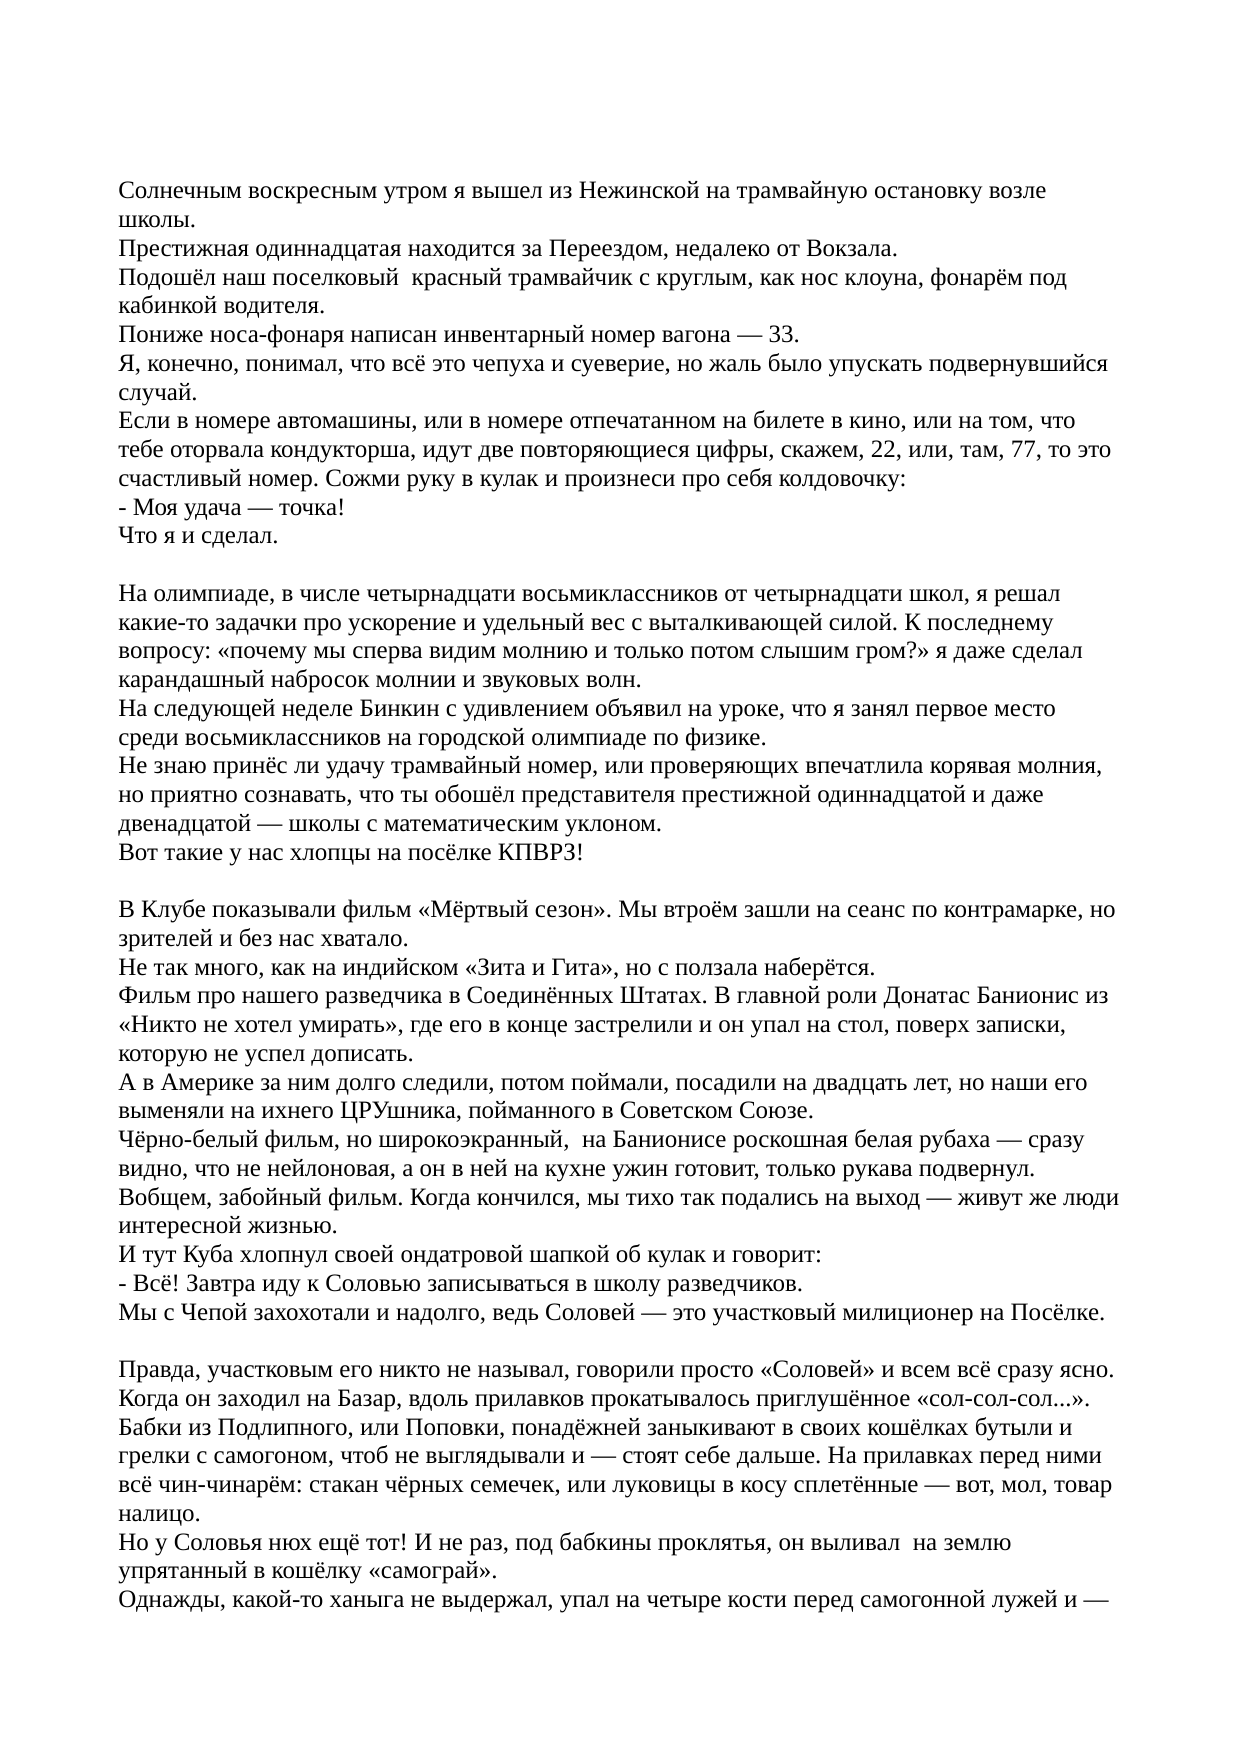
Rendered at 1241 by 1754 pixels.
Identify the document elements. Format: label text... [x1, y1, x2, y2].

text На следующей неделе Бинкин с удивлением объявил на уроке, что я занял первое место среди восьмиклассников на городской олимпиаде по физике. [118, 693, 1122, 751]
text В Клубе показывали фильм «Мёртвый сезон». Мы втроём зашли на сеанс по контрамарке, но зрителей и без нас хватало. [118, 894, 1122, 952]
text Престижная одиннадцатая находится за Переездом, недалеко от Вокзала. [118, 233, 1122, 262]
text Если в номере автомашины, или в номере отпечатанном на билете в кино, или на том, что тебе оторвала кондукторша, идут две повторяющиеся цифры, скажем, 22, или, там, 77, то это счастливый номер. Сожми руку в кулак и произнеси про себя колдовочку: [118, 406, 1122, 492]
text Правда, участковым его никто не называл, говорили просто «Соловей» и всем всё сразу ясно. [118, 1354, 1122, 1383]
text На олимпиаде, в числе четырнадцати восьмиклассников от четырнадцати школ, я решал какие-то задачки про ускорение и удельный вес с выталкивающей силой. К последнему вопросу: «почему мы сперва видим молнию и только потом слышим гром?» я даже сделал карандашный набросок молнии и звуковых волн. [118, 578, 1122, 693]
text Что я и сделал. [118, 521, 1122, 549]
text - Всё! Завтра иду к Соловью записываться в школу разведчиков. [118, 1268, 1122, 1297]
text Подошёл наш поселковый красный трамвайчик с круглым, как нос клоуна, фонарём под кабинкой водителя. [118, 262, 1122, 319]
text Фильм про нашего разведчика в Соединённых Штатах. В главной роли Донатас Банионис из «Никто не хотел умирать», где его в конце застрелили и он упал на стол, поверх записки, которую не успел дописать. [118, 981, 1122, 1067]
text Однажды, какой-то ханыга не выдержал, упал на четыре кости перед самогонной лужей и — [118, 1584, 1122, 1613]
text - Моя удача — точка! [118, 492, 1122, 521]
text Не так много, как на индийском «Зита и Гита», но с ползала наберётся. [118, 952, 1122, 981]
text И тут Куба хлопнул своей ондатровой шапкой об кулак и говорит: [118, 1239, 1122, 1268]
text Мы с Чепой захохотали и надолго, ведь Соловей — это участковый милиционер на Посёлке. [118, 1297, 1122, 1326]
text Вот такие у нас хлопцы на посёлке КПВРЗ! [118, 837, 1122, 866]
text Вобщем, забойный фильм. Когда кончился, мы тихо так подались на выход — живут же люди интересной жизнью. [118, 1182, 1122, 1239]
text Когда он заходил на Базар, вдоль прилавков прокатывалось приглушённое «сол-сол-сол...». Бабки из Подлипного, или Поповки, понадёжней заныкивают в своих кошёлках бутыли и грелки с самогоном, чтоб не выглядывали и — стоят себе дальше. На прилавках перед ними всё чин-чинарём: стакан чёрных семечек, или луковицы в косу сплетённые — вот, мол, товар налицо. [118, 1383, 1122, 1527]
text Чёрно-белый фильм, но широкоэкранный, на Банионисе роскошная белая рубаха — сразу видно, что не нейлоновая, а он в ней на кухне ужин готовит, только рукава подвернул. [118, 1124, 1122, 1182]
text А в Америке за ним долго следили, потом поймали, посадили на двадцать лет, но наши его выменяли на ихнего ЦРУшника, пойманного в Советском Союзе. [118, 1067, 1122, 1124]
text Не знаю принёс ли удачу трамвайный номер, или проверяющих впечатлила корявая молния, но приятно сознавать, что ты обошёл представителя престижной одиннадцатой и даже двенадцатой — школы с математическим уклоном. [118, 751, 1122, 837]
text Солнечным воскресным утром я вышел из Нежинской на трамвайную остановку возле школы. [118, 176, 1122, 233]
text Я, конечно, понимал, что всё это чепуха и суеверие, но жаль было упускать подвернувшийся случай. [118, 348, 1122, 406]
text Но у Соловья нюх ещё тот! И не раз, под бабкины проклятья, он выливал на землю упрятанный в кошёлку «самограй». [118, 1527, 1122, 1584]
text Пониже носа-фонаря написан инвентарный номер вагона — 33. [118, 319, 1122, 348]
